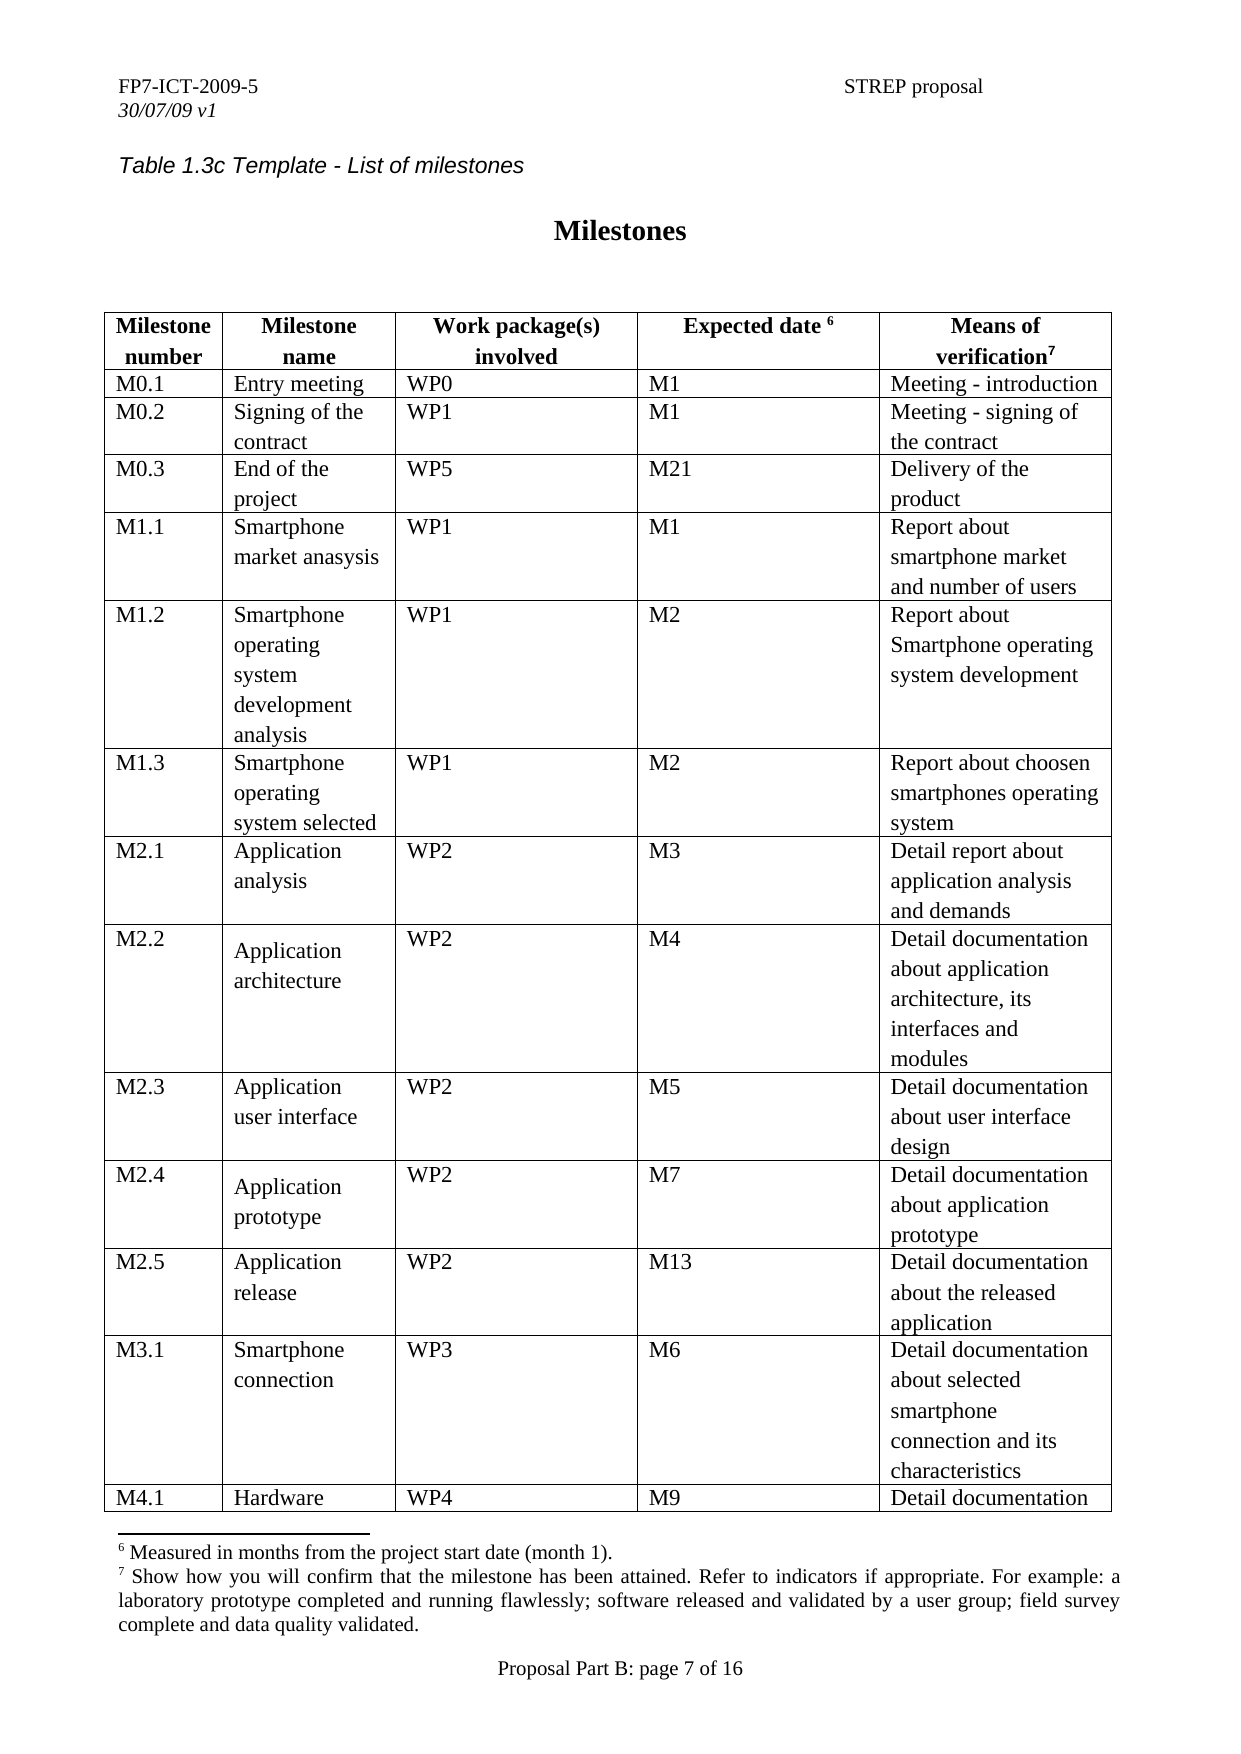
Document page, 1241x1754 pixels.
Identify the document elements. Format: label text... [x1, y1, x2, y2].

table_cell M4.1 [105, 1485, 222, 1511]
table_cell Detail documentation about application architecture, its interfaces and modules [880, 925, 1111, 1072]
table_cell M7 [638, 1161, 879, 1247]
table_cell M1 [638, 370, 879, 397]
table_cell WP2 [396, 1161, 637, 1247]
table_cell Signing of the contract [223, 398, 395, 454]
table_header Expected date [638, 313, 879, 369]
table_cell Smartphone market anasysis [223, 513, 395, 600]
table_cell M13 [638, 1249, 879, 1335]
table_cell M1.3 [105, 749, 222, 836]
table_cell M3.1 [105, 1336, 222, 1483]
table_cell Application architecture [223, 925, 395, 1072]
table_cell M4 [638, 925, 879, 1072]
table_cell WP1 [396, 601, 637, 748]
table_cell Hardware [223, 1485, 395, 1511]
table_cell Meeting - signing of the contract [880, 398, 1111, 454]
table_cell End of the project [223, 455, 395, 512]
table_cell WP2 [396, 1249, 637, 1335]
table_cell WP5 [396, 455, 637, 512]
table_cell Detail documentation about the released application [880, 1249, 1111, 1335]
table_cell WP0 [396, 370, 637, 397]
table_cell M0.3 [105, 455, 222, 512]
table_cell Report about Smartphone operating system development [880, 601, 1111, 748]
table_cell WP1 [396, 749, 637, 836]
table_cell M6 [638, 1336, 879, 1483]
table_header Milestone name [223, 313, 395, 369]
table_cell Detail documentation about user interface design [880, 1073, 1111, 1159]
table_cell WP2 [396, 1073, 637, 1159]
table_cell Meeting - introduction [880, 370, 1111, 397]
table_cell M5 [638, 1073, 879, 1159]
table_cell Smartphone connection [223, 1336, 395, 1483]
table_cell M2.1 [105, 837, 222, 923]
table_cell M2.4 [105, 1161, 222, 1247]
table_cell M2.5 [105, 1249, 222, 1335]
table_cell M2 [638, 601, 879, 748]
table_cell M0.2 [105, 398, 222, 454]
table_cell M1 [638, 513, 879, 600]
text Table 1.3c Template - List of milestones [118, 152, 1122, 178]
table_cell Detail documentation about application prototype [880, 1161, 1111, 1247]
table_cell Application user interface [223, 1073, 395, 1159]
table_cell Smartphone operating system selected [223, 749, 395, 836]
table_cell M2.3 [105, 1073, 222, 1159]
text Milestones [118, 213, 1122, 246]
table_cell M9 [638, 1485, 879, 1511]
table_cell WP1 [396, 398, 637, 454]
table_cell WP1 [396, 513, 637, 600]
table_cell M1.2 [105, 601, 222, 748]
table_cell WP2 [396, 837, 637, 923]
table_cell WP2 [396, 925, 637, 1072]
table_cell Delivery of the product [880, 455, 1111, 512]
table_cell M2.2 [105, 925, 222, 1072]
table_cell Application prototype [223, 1161, 395, 1247]
table_cell M2 [638, 749, 879, 836]
table_cell Application release [223, 1249, 395, 1335]
table_cell Detail report about application analysis and demands [880, 837, 1111, 923]
table_header Milestone number [105, 313, 222, 369]
table_cell Report about smartphone market and number of users [880, 513, 1111, 600]
table_header Means of verification [880, 313, 1111, 369]
table_cell Application analysis [223, 837, 395, 923]
table_cell M21 [638, 455, 879, 512]
table_cell M1 [638, 398, 879, 454]
table_cell Smartphone operating system development analysis [223, 601, 395, 748]
table_cell M3 [638, 837, 879, 923]
table_cell Entry meeting [223, 370, 395, 397]
table_cell M0.1 [105, 370, 222, 397]
table_cell Detail documentation [880, 1485, 1111, 1511]
table_cell Detail documentation about selected smartphone connection and its characteristics [880, 1336, 1111, 1483]
table_cell WP4 [396, 1485, 637, 1511]
table_cell Report about choosen smartphones operating system [880, 749, 1111, 836]
table_cell M1.1 [105, 513, 222, 600]
table_header Work package(s) involved [396, 313, 637, 369]
table_cell WP3 [396, 1336, 637, 1483]
